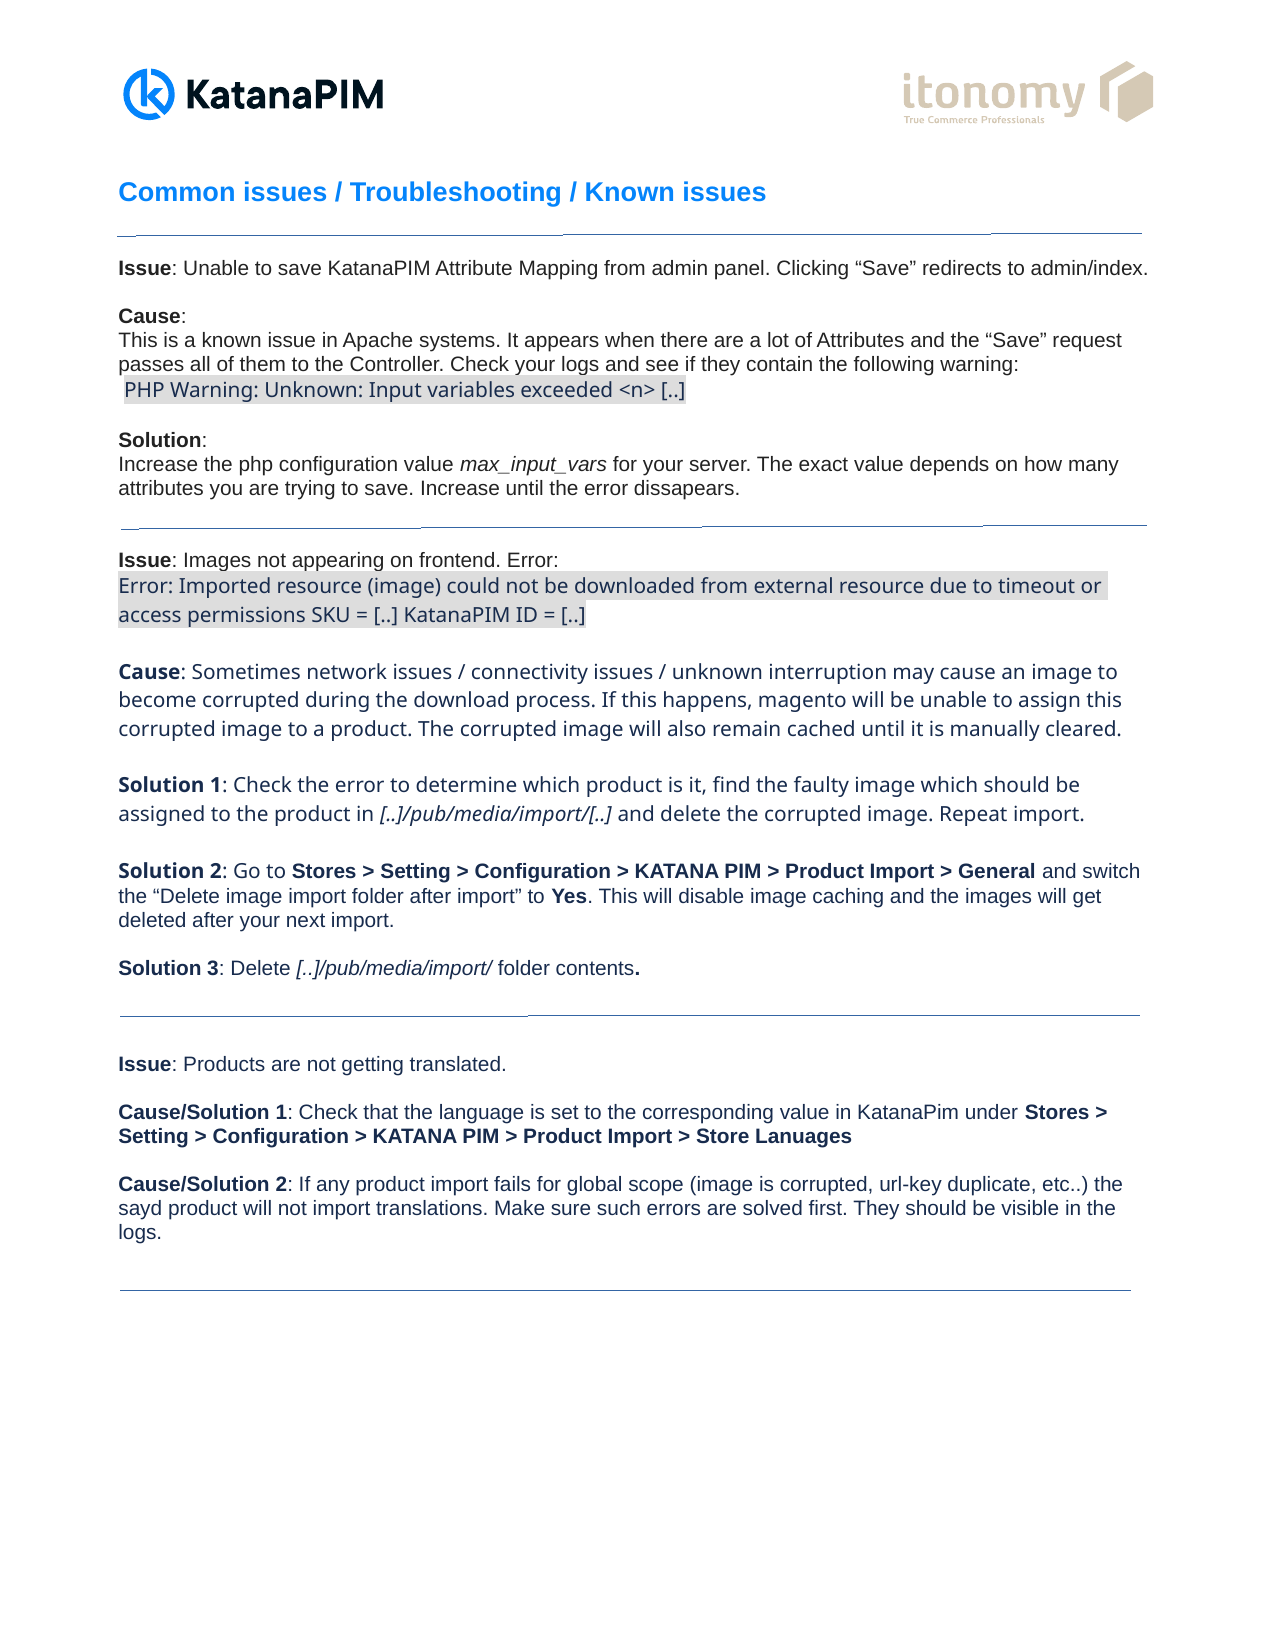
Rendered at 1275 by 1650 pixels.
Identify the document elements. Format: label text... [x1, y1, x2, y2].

text This is a known issue in Apache systems. It appears when there are a lot of Attributes and the “Save” request passes all of them to the Controller. Check your logs and see if they contain the following warning: [118, 327, 1157, 375]
text Cause: Sometimes network issues / connectivity issues / unknown interruption may cause an image to become corrupted during the download process. If this happens, magento will be unable to assign this corrupted image to a product. The corrupted image will also remain cached until it is manually cleared. [118, 657, 1157, 742]
text Issue: Products are not getting translated. [118, 1052, 1157, 1076]
text Solution 3: Delete [..]/pub/media/import/ folder contents. [118, 956, 1157, 980]
text Common issues / Troubleshooting / Known issues [118, 176, 1157, 208]
text Solution 1: Check the error to determine which product is it, find the faulty image which should be assigned to the product in [..]/pub/media/import/[..] and delete the corrupted image. Repeat import. [118, 771, 1157, 827]
text Cause/Solution 1: Check that the language is set to the corresponding value in KatanaPim under Stores > Setting > Configuration > KATANA PIM > Product Import > Store Lanuages [118, 1100, 1157, 1148]
text PHP Warning: Unknown: Input variables exceeded <n> [..] [118, 375, 1157, 404]
text Issue: Unable to save KatanaPIM Attribute Mapping from admin panel. Clicking “Save” redirects to admin/index. [118, 256, 1157, 279]
text Solution: [118, 428, 1157, 452]
text Cause: [118, 303, 1157, 327]
text Solution 2: Go to Stores > Setting > Configuration > KATANA PIM > Product Import > General and switch the “Delete image import folder after import” to Yes. This will disable image caching and the images will get deleted after your next import. [118, 856, 1157, 932]
text Issue: Images not appearing on frontend. Error: [118, 547, 1157, 571]
text Cause/Solution 2: If any product import fails for global scope (image is corrupted, url-key duplicate, etc..) the sayd product will not import translations. Make sure such errors are solved first. They should be visible in the logs. [118, 1172, 1157, 1244]
text Increase the php configuration value max_input_vars for your server. The exact value depends on how many attributes you are trying to save. Increase until the error dissapears. [118, 452, 1157, 499]
text Error: Imported resource (image) could not be downloaded from external resource due to timeout or access permissions SKU = [..] KatanaPIM ID = [..] [118, 571, 1157, 628]
